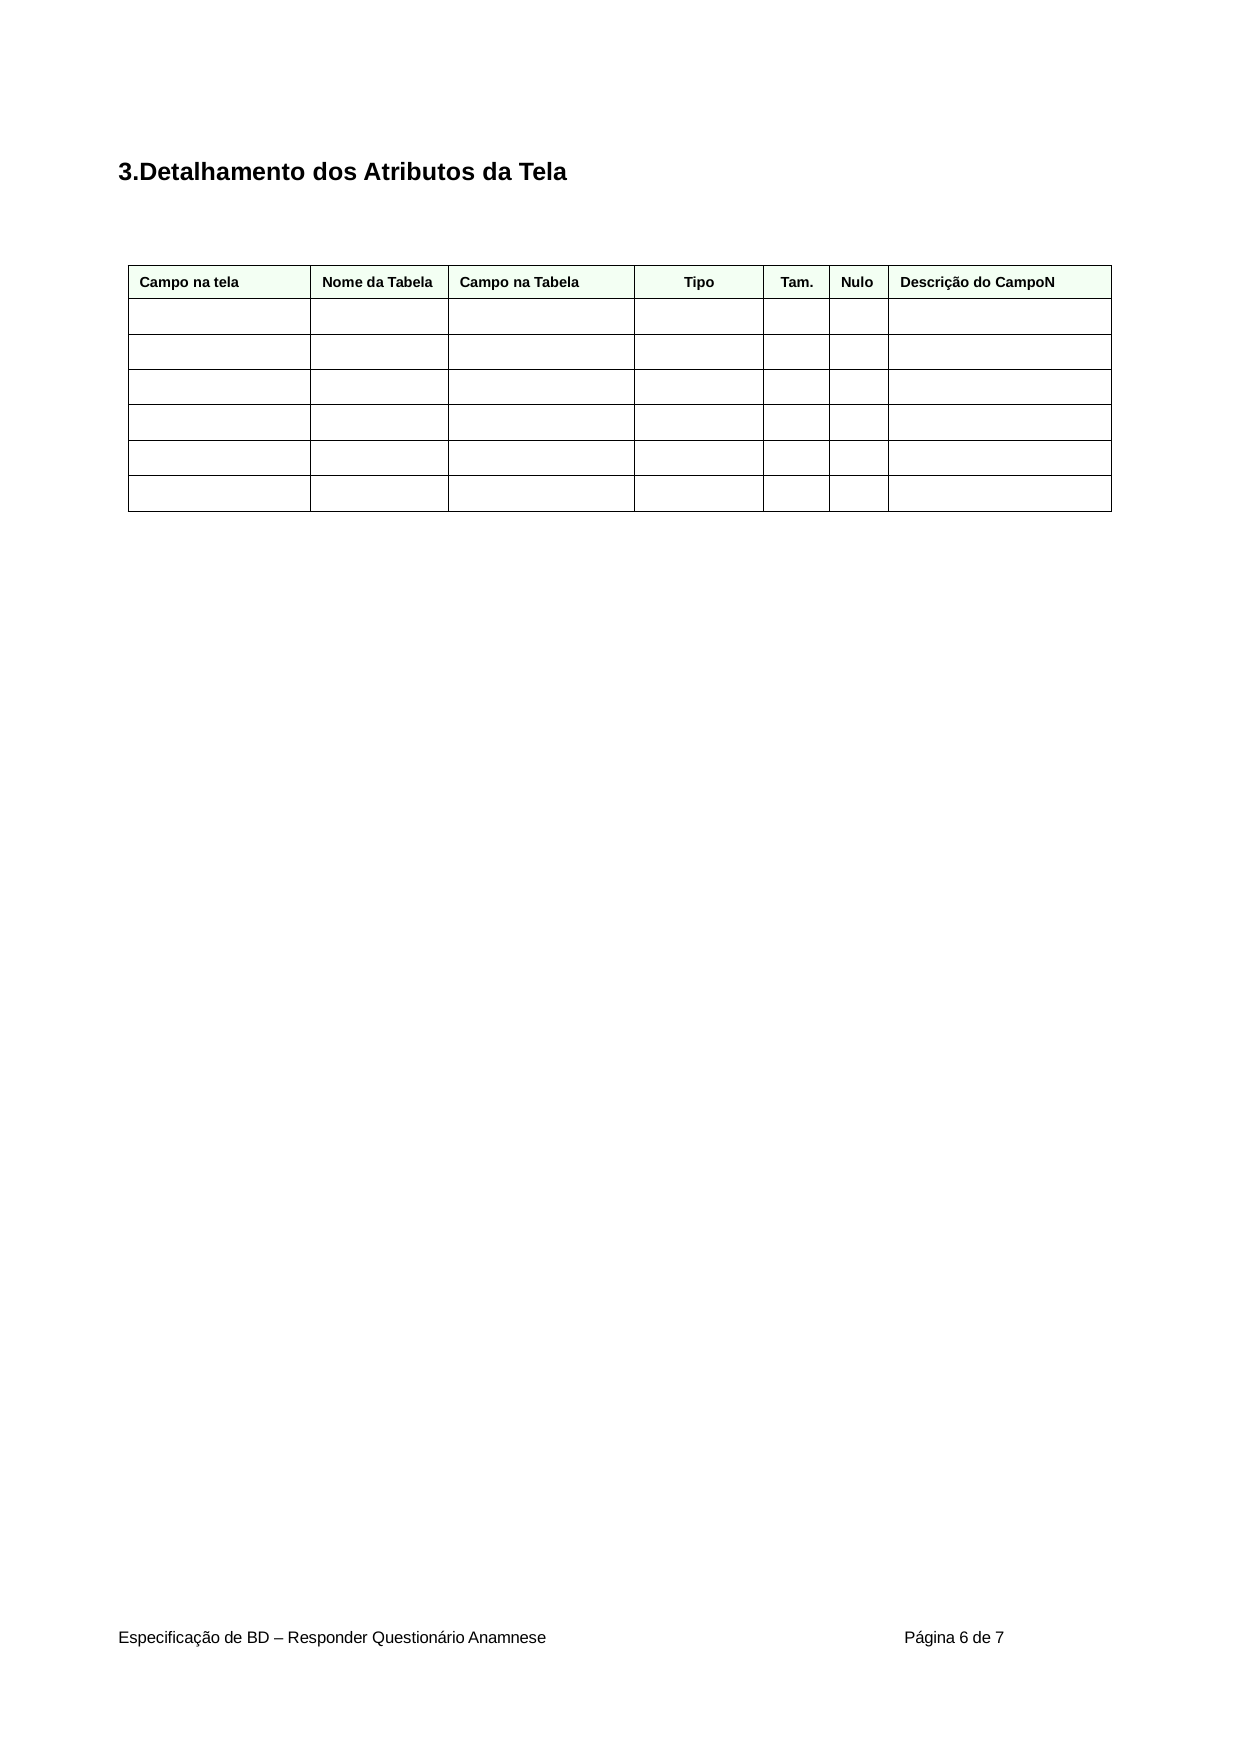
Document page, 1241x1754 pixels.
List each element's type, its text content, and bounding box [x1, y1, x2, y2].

table_cell [889, 476, 1111, 511]
table_cell [764, 441, 829, 475]
table_cell [889, 370, 1111, 404]
table_cell [764, 335, 829, 369]
table_cell [764, 299, 829, 333]
table_cell [129, 335, 310, 369]
table_cell [129, 299, 310, 333]
table_cell [635, 335, 763, 369]
table_cell [129, 476, 310, 511]
table_cell [449, 405, 634, 440]
table_cell [311, 299, 448, 333]
table_cell [449, 441, 634, 475]
table_cell [449, 476, 634, 511]
table_cell [889, 405, 1111, 440]
table_cell [764, 370, 829, 404]
table_cell [764, 405, 829, 440]
table_cell [449, 370, 634, 404]
table_header Tipo [635, 266, 763, 298]
table_cell [635, 441, 763, 475]
table_cell [830, 335, 888, 369]
table_cell [311, 335, 448, 369]
table_cell [830, 441, 888, 475]
table_header Nome da Tabela [311, 266, 448, 298]
table_cell [830, 299, 888, 333]
table_cell [830, 405, 888, 440]
table_cell [889, 441, 1111, 475]
table_cell [830, 370, 888, 404]
table_cell [129, 405, 310, 440]
table_cell [830, 476, 888, 511]
table_cell [311, 370, 448, 404]
table_cell [129, 441, 310, 475]
table_cell [311, 441, 448, 475]
table_cell [635, 405, 763, 440]
table_cell [635, 299, 763, 333]
table_header Nulo [830, 266, 888, 298]
table_cell [889, 299, 1111, 333]
table_cell [449, 299, 634, 333]
table_header Tam. [764, 266, 829, 298]
table_cell [635, 476, 763, 511]
table_header Campo na Tabela [449, 266, 634, 298]
table_cell [889, 335, 1111, 369]
table_header Campo na tela [129, 266, 310, 298]
table_cell [635, 370, 763, 404]
table_cell [129, 370, 310, 404]
table_cell [311, 476, 448, 511]
table_header Descrição do CampoN [889, 266, 1111, 298]
table_cell [764, 476, 829, 511]
table_cell [449, 335, 634, 369]
subtitle Detalhamento dos Atributos da Tela [118, 157, 1122, 186]
table_cell [311, 405, 448, 440]
